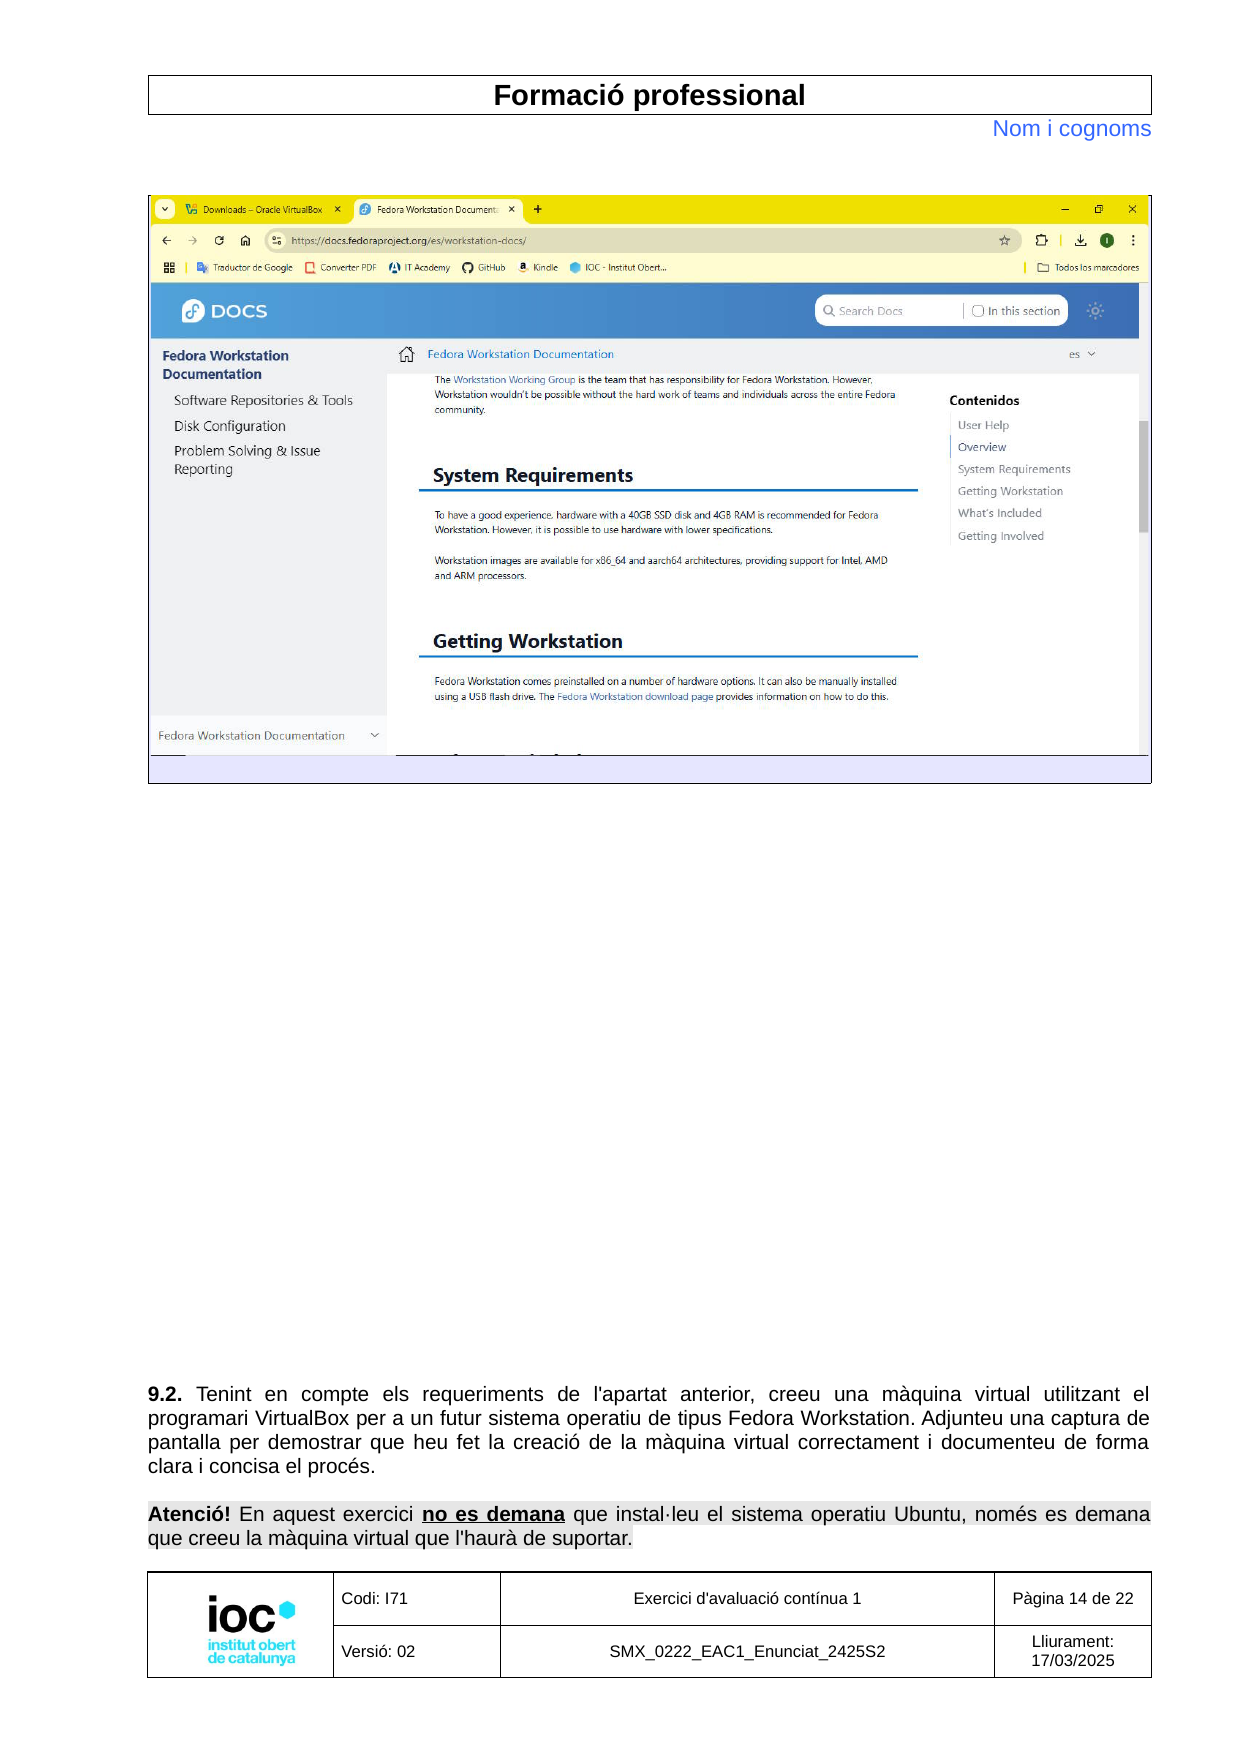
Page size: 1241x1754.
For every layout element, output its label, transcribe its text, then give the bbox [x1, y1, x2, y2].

text 9.2. Tenint en compte els requeriments de l'apartat anterior, creeu una màquina virtual utilitzant el programari VirtualBox per a un futur sistema operatiu de tipus Fedora Workstation. Adjunteu una captura de pantalla per demostrar que heu fet la creació de la màquina virtual correctament i documenteu de forma clara i concisa el procés. [148, 1382, 1151, 1477]
text Atenció! En aquest exercici no es demana que instal·leu el sistema operatiu Ubuntu, només es demana que creeu la màquina virtual que l'haurà de suportar. [148, 1501, 1151, 1549]
picture [150, 195, 1149, 756]
picture [195, 1581, 309, 1677]
